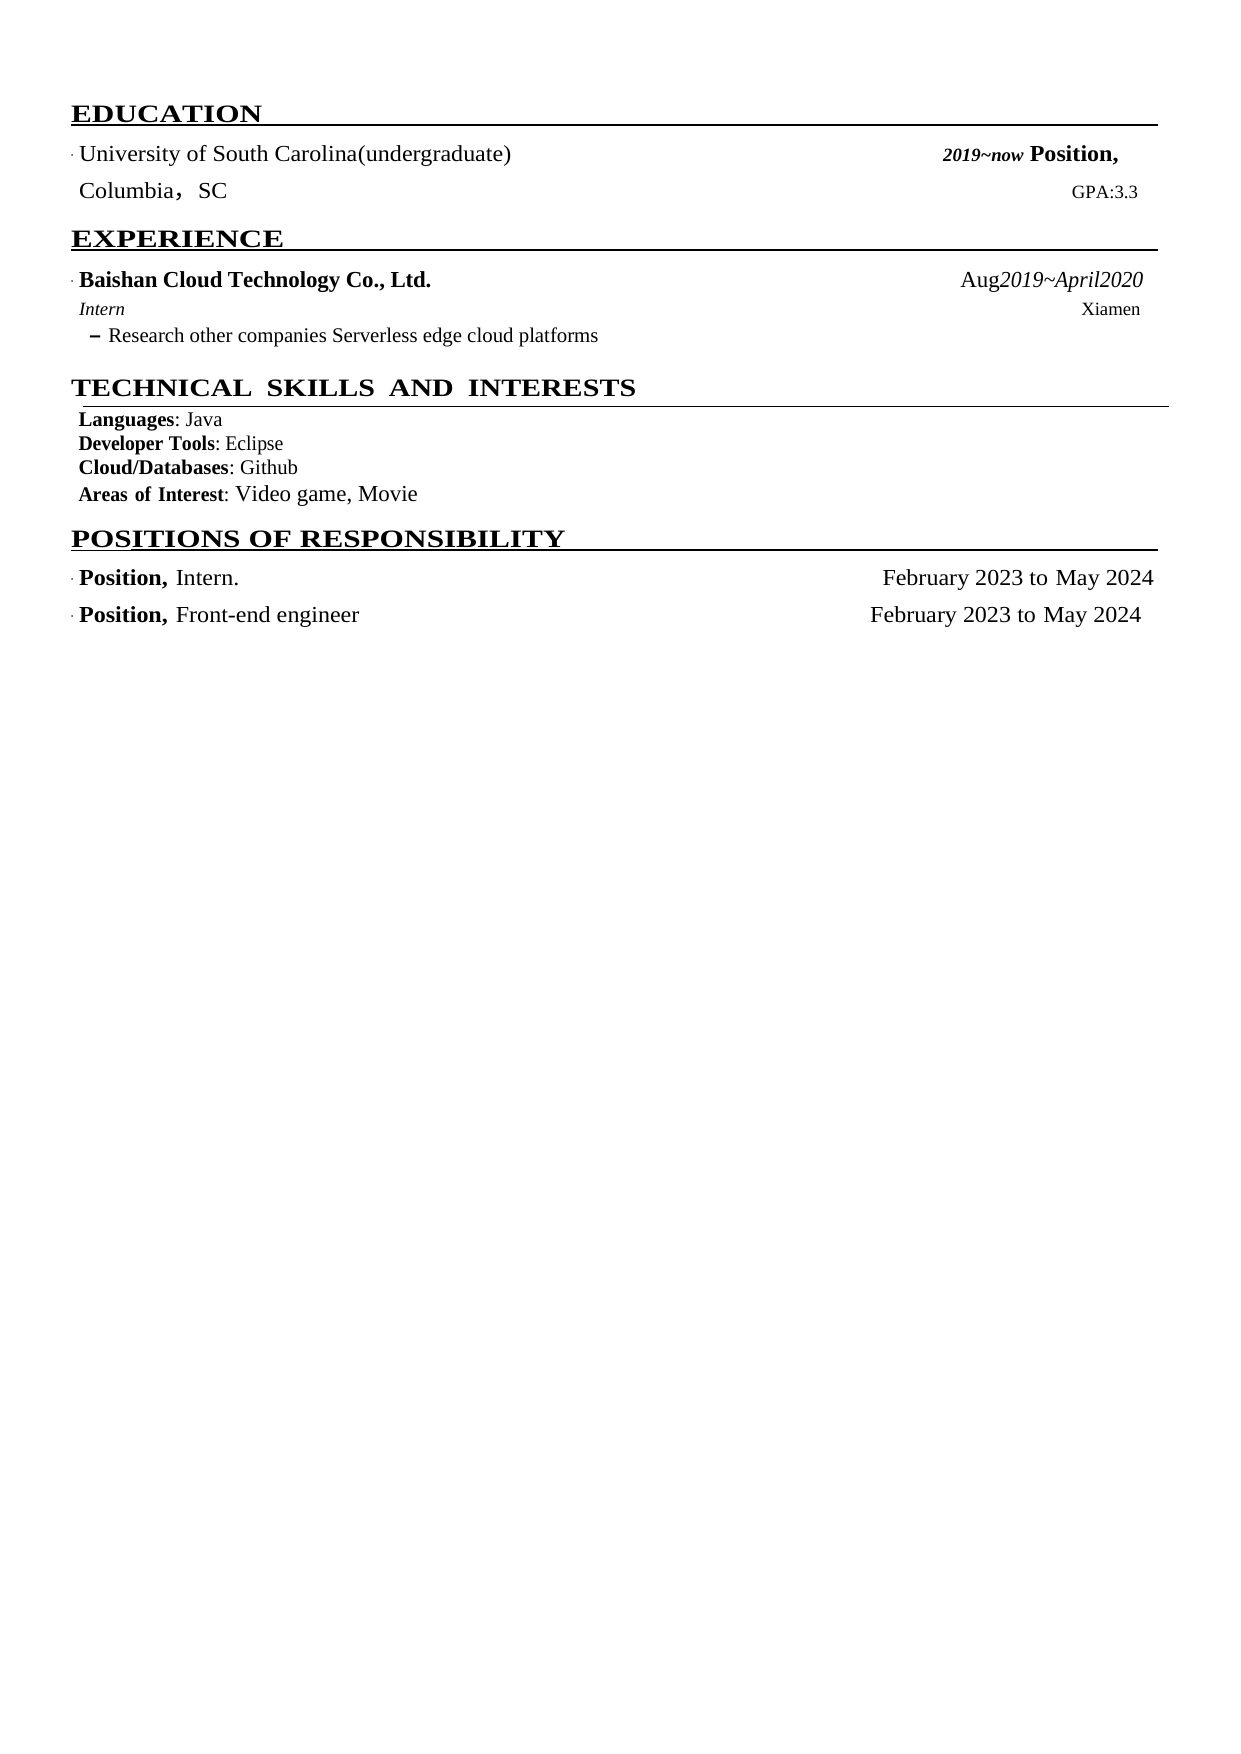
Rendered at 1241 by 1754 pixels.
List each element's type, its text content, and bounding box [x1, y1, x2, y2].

subtitle EDUCATION [71, 99, 1181, 128]
list Position, Intern. February 2023 to May 2024 [71, 564, 1181, 590]
list University of South Carolina(undergraduate) 2019~now Position, [71, 140, 1181, 166]
text Developer Tools: Eclipse [78, 431, 1181, 455]
text Languages: Java [78, 402, 1181, 431]
text Cloud/Databases: Github [78, 455, 1181, 479]
text Areas of Interest: Video game, Movie [78, 480, 1181, 506]
list Position, Front-end engineer February 2023 to May 2024 [71, 601, 1181, 627]
text Columbia，SC GPA:3.3 [79, 172, 1181, 205]
subtitle POSITIONS OF RESPONSIBILITY [71, 524, 1181, 553]
text Intern Xiamen [79, 298, 1181, 320]
list Baishan Cloud Technology Co., Ltd. Aug2019~April2020 [71, 266, 1181, 292]
subtitle EXPERIENCE [71, 224, 1181, 253]
list Research other companies Serverless edge cloud platforms [89, 323, 1181, 347]
subtitle TECHNICAL SKILLS AND INTERESTS [71, 373, 1181, 402]
